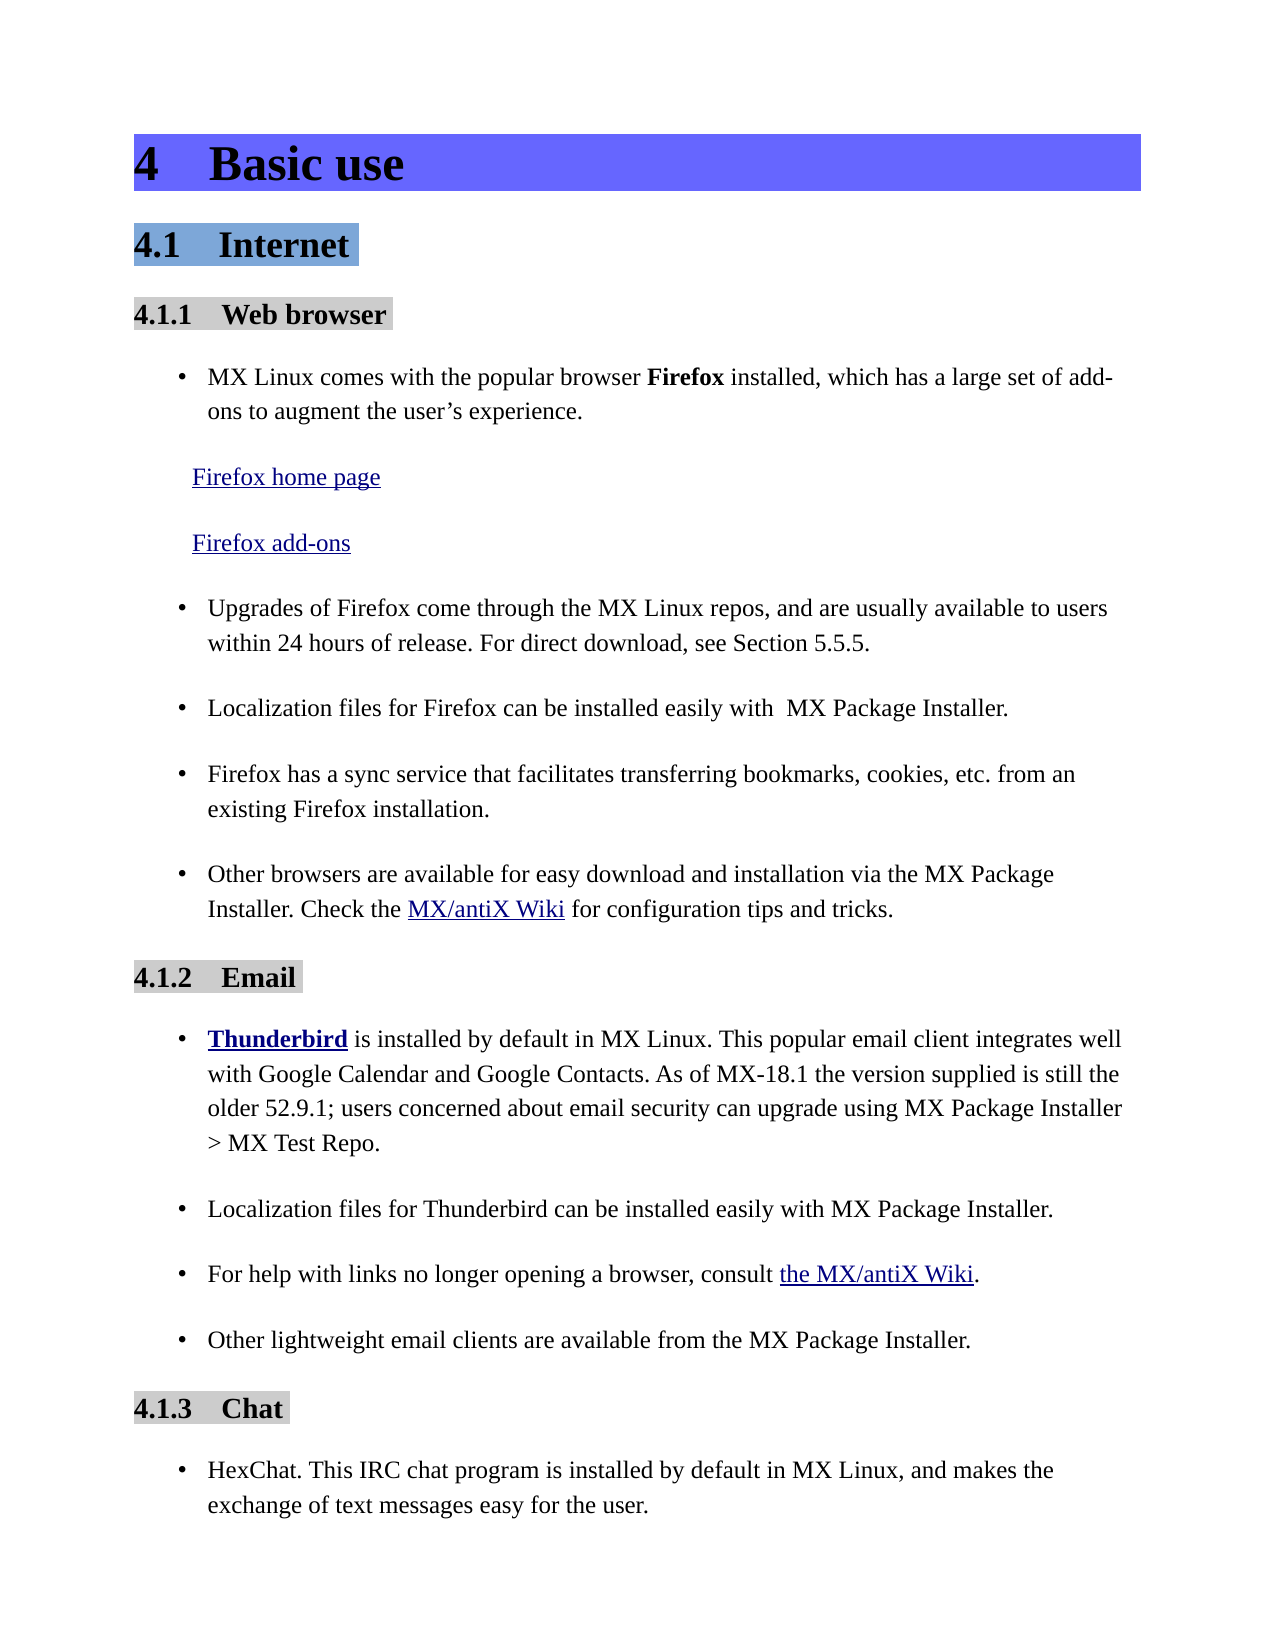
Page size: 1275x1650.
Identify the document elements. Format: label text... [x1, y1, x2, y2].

list Other browsers are available for easy download and installation via the MX Package Installer. Check the MX/antiX Wiki for configuration tips and tricks. [178, 859, 1141, 923]
list Other lightweight email clients are available from the MX Package Installer. [178, 1325, 1141, 1354]
list Firefox has a sync service that facilitates transferring bookmarks, cookies, etc. from an existing Firefox installation. [178, 759, 1141, 822]
list MX Linux comes with the popular browser Firefox installed, which has a large set of add-ons to augment the user’s experience. [178, 362, 1141, 425]
list HexChat. This IRC chat program is installed by default in MX Linux, and makes the exchange of text messages easy for the user. [178, 1456, 1141, 1519]
subtitle 4.1 Internet [134, 222, 1141, 266]
subtitle 4 Basic use [134, 134, 1141, 191]
list Localization files for Firefox can be installed easily with MX Package Installer. [178, 693, 1141, 722]
list Firefox home page [162, 462, 1157, 491]
list Firefox add-ons [162, 528, 1157, 556]
list Thunderbird is installed by default in MX Linux. This popular email client integrates well with Google Calendar and Google Contacts. As of MX-18.1 the version supplied is still the older 52.9.1; users concerned about email security can upgrade using MX Package Installer > MX Test Repo. [178, 1024, 1141, 1157]
list Localization files for Thunderbird can be installed easily with MX Package Installer. [178, 1194, 1141, 1222]
list For help with links no longer opening a browser, consult the MX/antiX Wiki. [178, 1259, 1141, 1288]
subtitle 4.1.2 Email [303, 960, 1141, 993]
subtitle 4.1.1 Web browser [393, 297, 1141, 330]
list Upgrades of Firefox come through the MX Linux repos, and are usually available to users within 24 hours of release. For direct download, see Section 5.5.5. [178, 593, 1141, 657]
subtitle 4.1.3 Chat [290, 1391, 1141, 1424]
